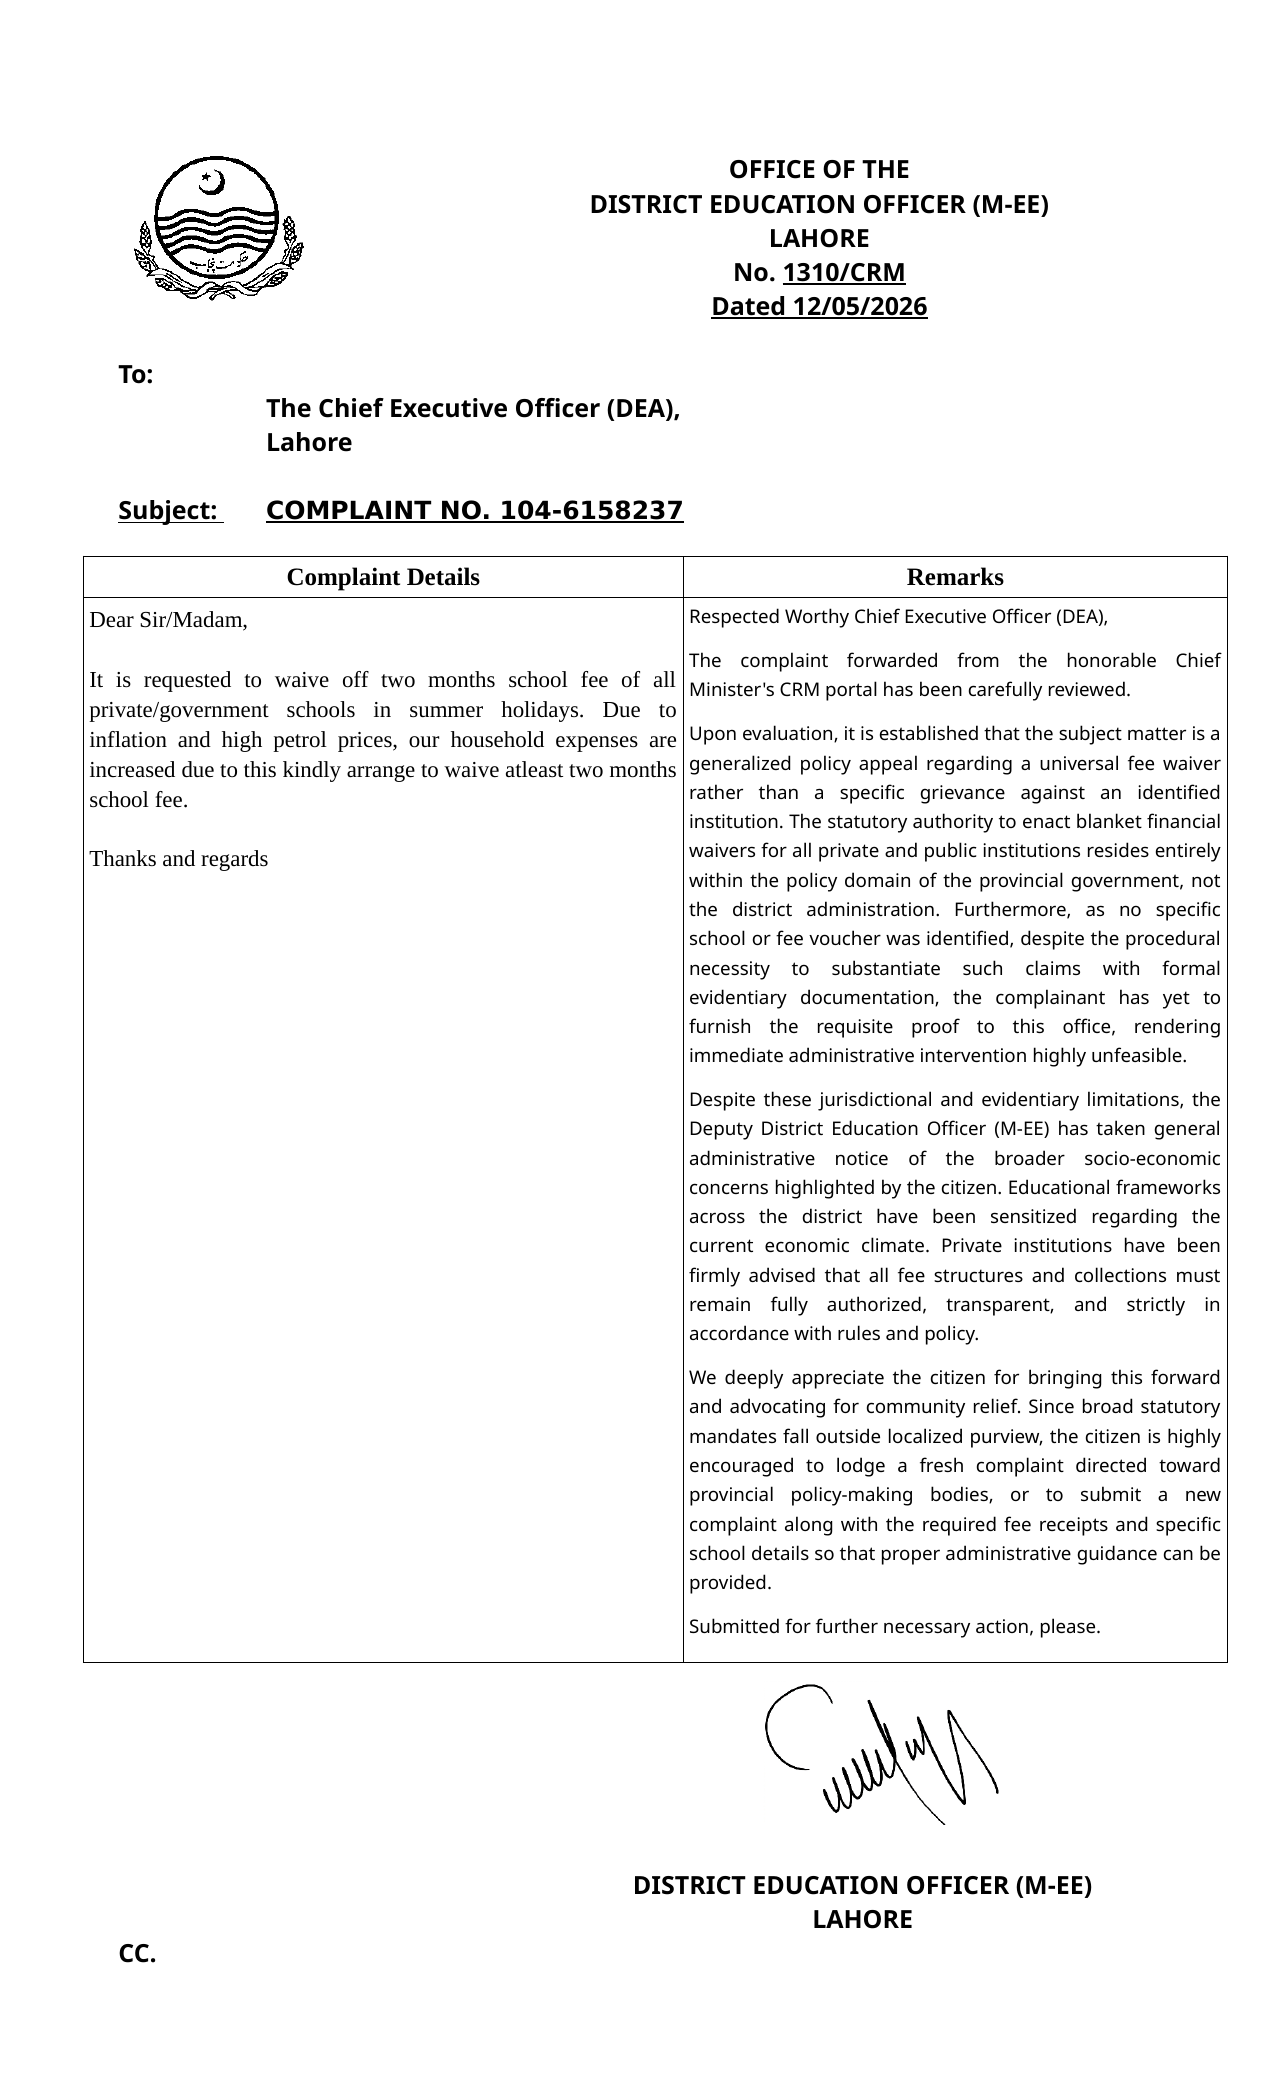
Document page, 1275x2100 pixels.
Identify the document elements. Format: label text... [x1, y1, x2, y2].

text Subject: COMPLAINT NO. 104-6158237 [118, 493, 1157, 527]
text Lahore [118, 425, 1157, 459]
table_header OFFICE OF THE DISTRICT EDUCATION OFFICER (M-EE) LAHORE No. 1310/CRM Dated 12/05/2026 [373, 152, 1116, 322]
picture [130, 152, 308, 307]
text The Chief Executive Officer (DEA), [118, 391, 1157, 425]
table_cell Dear Sir/Madam, It is requested to waive off two months school fee of all private/government schools in summer holidays. Due to inflation and high petrol prices, our household expenses are increased due to this kindly arrange to waive atleast two months school fee. Thanks and regards [84, 598, 683, 1662]
table_header Complaint Details [84, 557, 683, 597]
text DISTRICT EDUCATION OFFICER (M-EE) [568, 1868, 1157, 1902]
text To: [118, 357, 1157, 391]
table_cell Respected Worthy Chief Executive Officer (DEA), The complaint forwarded from the honorable Chief Minister's CRM portal has been carefully reviewed. Upon evaluation, it is established that the subject matter is a generalized policy appeal regarding a universal fee waiver rather than a specific grievance against an identified institution. The statutory authority to enact blanket financial waivers for all private and public institutions resides entirely within the policy domain of the provincial government, not the district administration. Furthermore, as no specific school or fee voucher was identified, despite the procedural necessity to substantiate such claims with formal evidentiary documentation, the complainant has yet to furnish the requisite proof to this office, rendering immediate administrative intervention highly unfeasible. Despite these jurisdictional and evidentiary limitations, the Deputy District Education Officer (M-EE) has taken general administrative notice of the broader socio-economic concerns highlighted by the citizen. Educational frameworks across the district have been sensitized regarding the current economic climate. Private institutions have been firmly advised that all fee structures and collections must remain fully authorized, transparent, and strictly in accordance with rules and policy. We deeply appreciate the citizen for bringing this forward and advocating for community relief. Since broad statutory mandates fall outside localized purview, the citizen is highly encouraged to lodge a fresh complaint directed toward provincial policy-making bodies, or to submit a new complaint along with the required fee receipts and specific school details so that proper administrative guidance can be provided. Submitted for further necessary action, please. [684, 598, 1227, 1662]
text CC. [118, 1936, 1157, 1970]
table_header Remarks [684, 557, 1227, 597]
table_header [118, 152, 373, 322]
text LAHORE [568, 1902, 1157, 1936]
picture [778, 1681, 1019, 1829]
